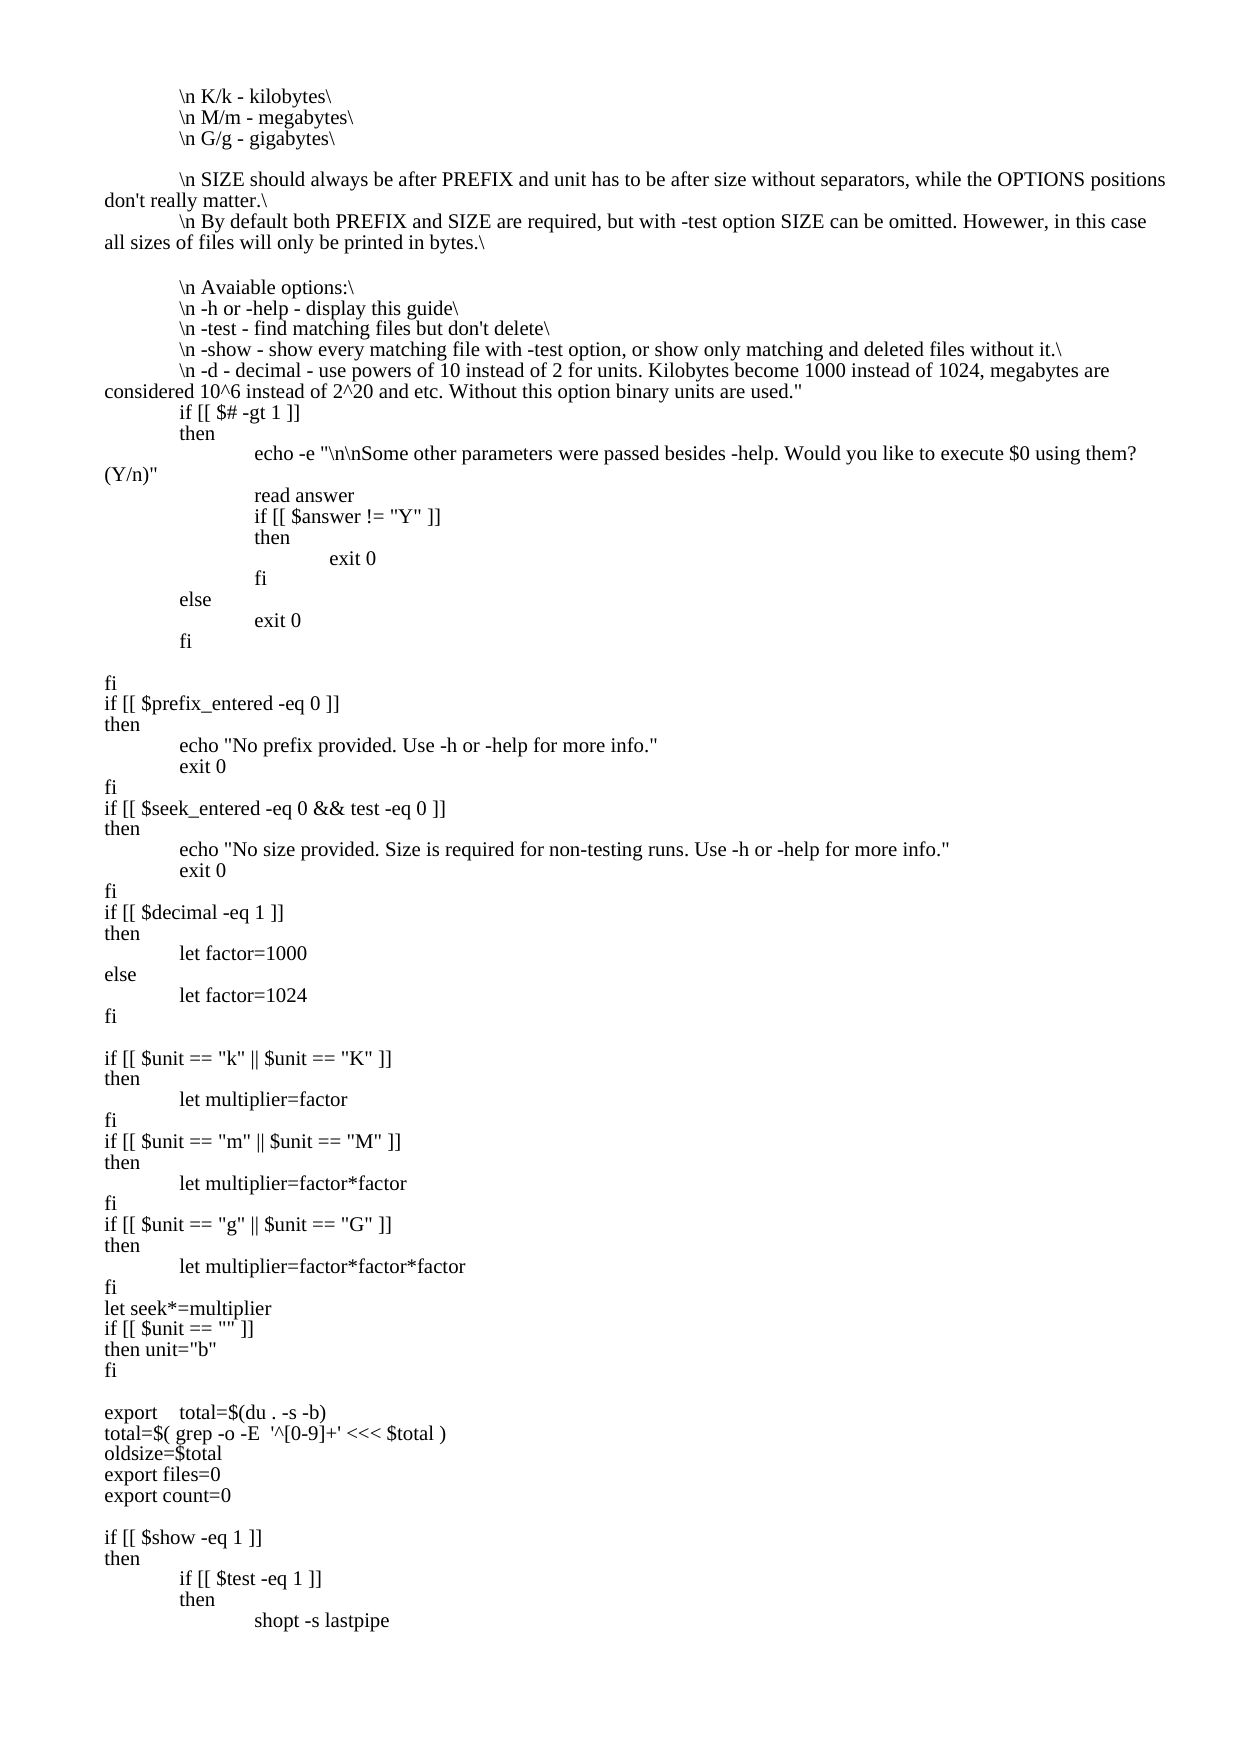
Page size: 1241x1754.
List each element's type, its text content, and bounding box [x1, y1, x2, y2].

text oldsize=$total [104, 1444, 1173, 1465]
text fi [104, 1361, 1173, 1382]
text then unit="b" [104, 1340, 1173, 1361]
text total=$( grep -o -E '^[0-9]+' <<< $total ) [104, 1423, 1173, 1444]
text let factor=1024 [104, 986, 1173, 1007]
text then [104, 1590, 1173, 1611]
text then [104, 423, 1173, 444]
text then [104, 1236, 1173, 1257]
text if [[ $unit == "g" || $unit == "G" ]] [104, 1215, 1173, 1236]
text if [[ $prefix_entered -eq 0 ]] [104, 694, 1173, 715]
text let factor=1000 [104, 944, 1173, 965]
text if [[ $unit == "m" || $unit == "M" ]] [104, 1132, 1173, 1152]
text export count=0 [104, 1486, 1173, 1507]
text then [104, 527, 1173, 548]
text let seek*=multiplier [104, 1298, 1173, 1319]
text \n -h or -help - display this guide\ [104, 298, 1173, 319]
text let multiplier=factor [104, 1090, 1173, 1111]
text if [[ $show -eq 1 ]] [104, 1527, 1173, 1548]
text exit 0 [104, 861, 1173, 882]
text fi [104, 1194, 1173, 1215]
text fi [104, 1277, 1173, 1298]
text export total=$(du . -s -b) [104, 1402, 1173, 1423]
text \n -test - find matching files but don't delete\ [104, 319, 1173, 340]
text fi [104, 1007, 1173, 1027]
text \n Avaiable options:\ [104, 277, 1173, 298]
text \n -d - decimal - use powers of 10 instead of 2 for units. Kilobytes become 1000 instead of 1024, megabytes are considered 10^6 instead of 2^20 and etc. Without this option binary units are used." [104, 361, 1173, 402]
text echo "No prefix provided. Use -h or -help for more info." [104, 736, 1173, 757]
text if [[ $# -gt 1 ]] [104, 402, 1173, 423]
text shopt -s lastpipe [104, 1611, 1173, 1632]
text echo -e "\n\nSome other parameters were passed besides -help. Would you like to execute $0 using them?(Y/n)" [104, 444, 1173, 486]
text if [[ $unit == "" ]] [104, 1319, 1173, 1340]
text \n -show - show every matching file with -test option, or show only matching and deleted files without it.\ [104, 340, 1173, 361]
text fi [104, 569, 1173, 590]
text if [[ $test -eq 1 ]] [104, 1569, 1173, 1590]
text exit 0 [104, 611, 1173, 632]
text else [104, 965, 1173, 986]
text \n M/m - megabytes\ [104, 108, 1173, 128]
text then [104, 1548, 1173, 1569]
text else [104, 590, 1173, 611]
text if [[ $unit == "k" || $unit == "K" ]] [104, 1048, 1173, 1069]
text then [104, 715, 1173, 736]
text \n SIZE should always be after PREFIX and unit has to be after size without separators, while the OPTIONS positions don't really matter.\ [104, 170, 1173, 212]
text exit 0 [104, 757, 1173, 777]
text then [104, 923, 1173, 944]
text let multiplier=factor*factor*factor [104, 1257, 1173, 1277]
text \n G/g - gigabytes\ [104, 128, 1173, 149]
text fi [104, 632, 1173, 652]
text read answer [104, 486, 1173, 507]
text fi [104, 882, 1173, 902]
text then [104, 1069, 1173, 1090]
text then [104, 819, 1173, 840]
text export files=0 [104, 1465, 1173, 1486]
text fi [104, 777, 1173, 798]
text if [[ $answer != "Y" ]] [104, 507, 1173, 527]
text if [[ $decimal -eq 1 ]] [104, 902, 1173, 923]
text echo "No size provided. Size is required for non-testing runs. Use -h or -help for more info." [104, 840, 1173, 861]
text \n By default both PREFIX and SIZE are required, but with -test option SIZE can be omitted. Howewer, in this case all sizes of files will only be printed in bytes.\ [104, 212, 1173, 253]
text then [104, 1152, 1173, 1173]
text \n K/k - kilobytes\ [104, 87, 1173, 108]
text exit 0 [104, 548, 1173, 569]
text if [[ $seek_entered -eq 0 && test -eq 0 ]] [104, 798, 1173, 819]
text fi [104, 1111, 1173, 1132]
text let multiplier=factor*factor [104, 1173, 1173, 1194]
text fi [104, 673, 1173, 694]
